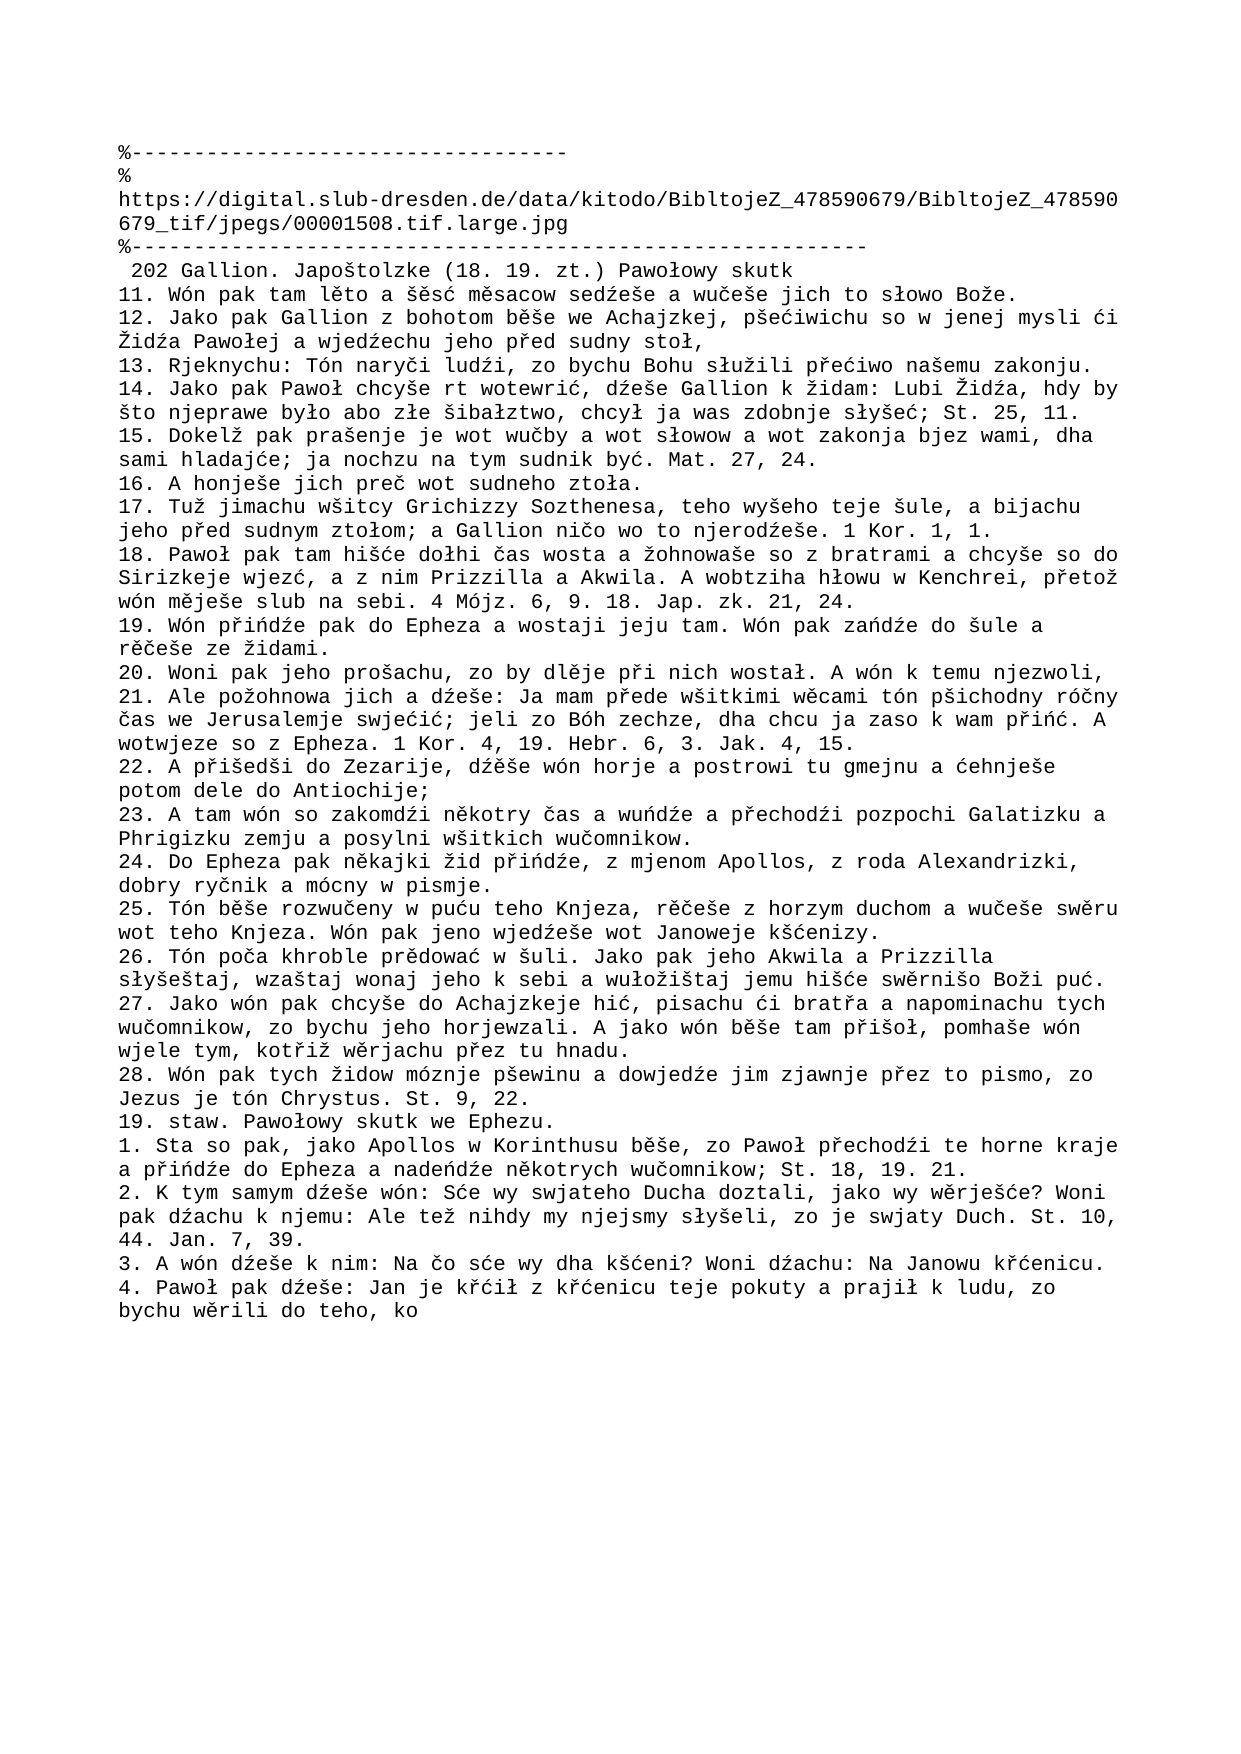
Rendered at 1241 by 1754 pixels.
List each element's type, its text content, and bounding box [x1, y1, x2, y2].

text 18. Pawoł pak tam hišće dołhi čas wosta a žohnowaše so z bratrami a chcyše so do Sirizkeje wjezć, a z nim Prizzilla a Akwila. A wobtziha hłowu w Kenchrei, přetož wón měješe slub na sebi. 4 Mójz. 6, 9. 18. Jap. zk. 21, 24. [118, 544, 1122, 615]
text 26. Tón poča khroble prědować w šuli. Jako pak jeho Akwila a Prizzilla słyšeštaj, wzaštaj wonaj jeho k sebi a wułožištaj jemu hišće swěrnišo Boži puć. [118, 946, 1122, 993]
text 22. A přišedši do Zezarije, dźěše wón horje a postrowi tu gmejnu a ćehnješe potom dele do Antiochije; [118, 757, 1122, 804]
text %----------------------------------------------------------- [118, 236, 1122, 260]
text 25. Tón běše rozwučeny w puću teho Knjeza, rěčeše z horzym duchom a wučeše swěru wot teho Knjeza. Wón pak jeno wjedźeše wot Janoweje kšćenizy. [118, 898, 1122, 946]
text 15. Dokelž pak prašenje je wot wučby a wot słowow a wot zakonja bjez wami, dha sami hladajće; ja nochzu na tym sudnik być. Mat. 27, 24. [118, 426, 1122, 473]
text %----------------------------------- [118, 142, 1122, 165]
text 12. Jako pak Gallion z bohotom běše we Achajzkej, pšećiwichu so w jenej mysli ći Židźa Pawołej a wjedźechu jeho před sudny stoł, [118, 307, 1122, 354]
text 3. A wón dźeše k nim: Na čo sće wy dha kšćeni? Woni dźachu: Na Janowu křćenicu. [118, 1253, 1122, 1277]
text 202 Gallion. Japoštolzke (18. 19. zt.) Pawołowy skutk [118, 260, 1122, 284]
text 4. Pawoł pak dźeše: Jan je křćił z křćenicu teje pokuty a prajił k ludu, zo bychu wěrili do teho, ko [118, 1277, 1122, 1324]
text 20. Woni pak jeho prošachu, zo by dlěje při nich wostał. A wón k temu njezwoli, [118, 662, 1122, 686]
text 24. Do Epheza pak někajki žid přińdźe, z mjenom Apollos, z roda Alexandrizki, dobry ryčnik a mócny w pismje. [118, 851, 1122, 898]
text 1. Sta so pak, jako Apollos w Korinthusu běše, zo Pawoł přechodźi te horne kraje a přińdźe do Epheza a nadeńdźe někotrych wučomnikow; St. 18, 19. 21. [118, 1135, 1122, 1182]
text 19. staw. Pawołowy skutk we Ephezu. [118, 1111, 1122, 1135]
text 27. Jako wón pak chcyše do Achajzkeje hić, pisachu ći bratřa a napominachu tych wučomnikow, zo bychu jeho horjewzali. A jako wón běše tam přišoł, pomhaše wón wjele tym, kotřiž wěrjachu přez tu hnadu. [118, 993, 1122, 1064]
text 19. Wón přińdźe pak do Epheza a wostaji jeju tam. Wón pak zańdźe do šule a rěčeše ze židami. [118, 615, 1122, 662]
text 28. Wón pak tych židow móznje pšewinu a dowjedźe jim zjawnje přez to pismo, zo Jezus je tón Chrystus. St. 9, 22. [118, 1064, 1122, 1111]
text % https://digital.slub-dresden.de/data/kitodo/BibltojeZ_478590679/BibltojeZ_478590679_tif/jpegs/00001508.tif.large.jpg [118, 165, 1122, 236]
text 13. Rjeknychu: Tón naryči ludźi, zo bychu Bohu słužili přećiwo našemu zakonju. [118, 354, 1122, 378]
text 2. K tym samym dźeše wón: Sće wy swjateho Ducha doztali, jako wy wěrješće? Woni pak dźachu k njemu: Ale tež nihdy my njejsmy słyšeli, zo je swjaty Duch. St. 10, 44. Jan. 7, 39. [118, 1182, 1122, 1253]
text 23. A tam wón so zakomdźi někotry čas a wuńdźe a přechodźi pozpochi Galatizku a Phrigizku zemju a posylni wšitkich wučomnikow. [118, 804, 1122, 851]
text 21. Ale požohnowa jich a dźeše: Ja mam přede wšitkimi wěcami tón pšichodny róčny čas we Jerusalemje swjećić; jeli zo Bóh zechze, dha chcu ja zaso k wam přińć. A wotwjeze so z Epheza. 1 Kor. 4, 19. Hebr. 6, 3. Jak. 4, 15. [118, 686, 1122, 757]
text 11. Wón pak tam lěto a šěsć měsacow sedźeše a wučeše jich to słowo Bože. [118, 284, 1122, 307]
text 16. A honješe jich preč wot sudneho ztoła. [118, 473, 1122, 496]
text 14. Jako pak Pawoł chcyše rt wotewrić, dźeše Gallion k židam: Lubi Židźa, hdy by što njeprawe było abo złe šibałztwo, chcył ja was zdobnje słyšeć; St. 25, 11. [118, 378, 1122, 426]
text 17. Tuž jimachu wšitcy Grichizzy Sozthenesa, teho wyšeho teje šule, a bijachu jeho před sudnym ztołom; a Gallion ničo wo to njerodźeše. 1 Kor. 1, 1. [118, 496, 1122, 544]
